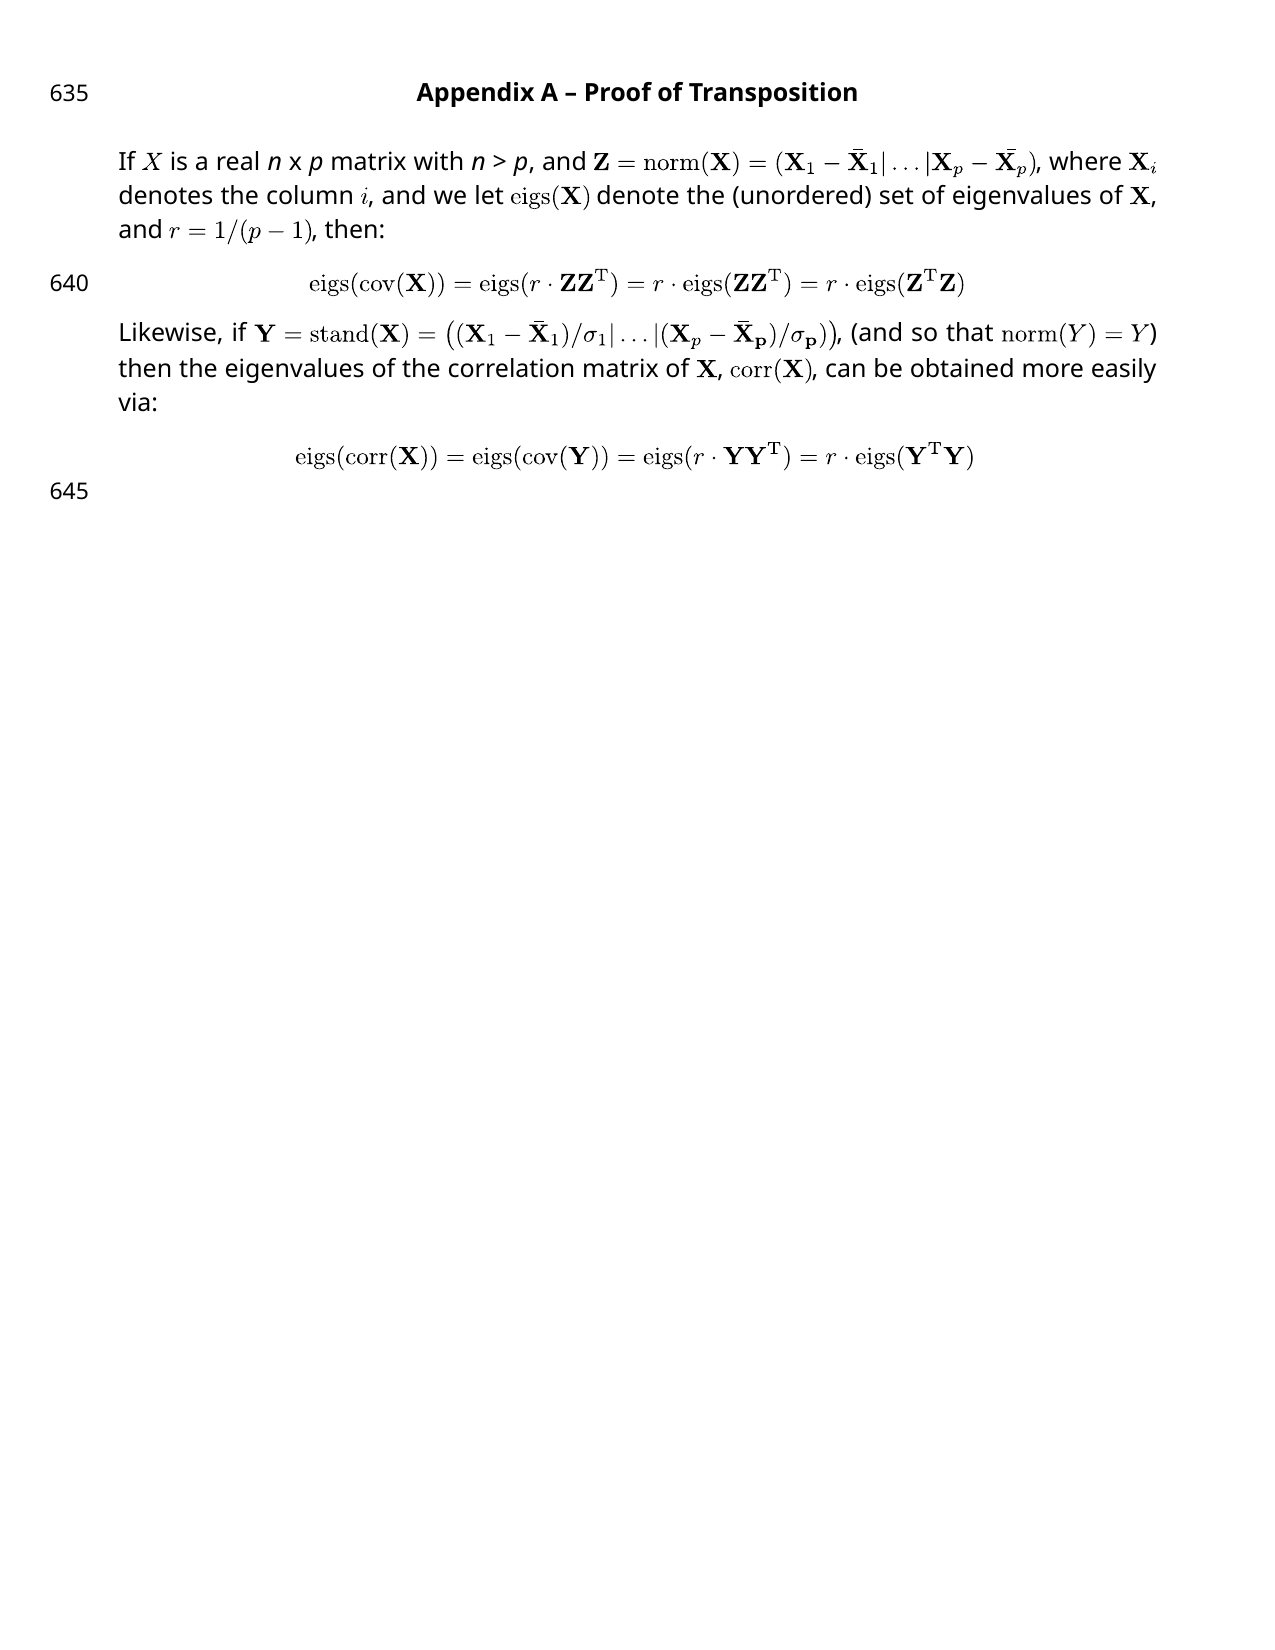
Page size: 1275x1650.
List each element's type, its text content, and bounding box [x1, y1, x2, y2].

text Appendix A – Proof of Transposition [118, 75, 1157, 109]
text Likewise, if , (and so that ) then the eigenvalues of the correlation matrix of , , can be obtained more easily via: [118, 315, 1157, 418]
text If is a real n x p matrix with n > p, and , where denotes the column , and we let denote the (unordered) set of eigenvalues of , and , then: [118, 143, 1157, 245]
